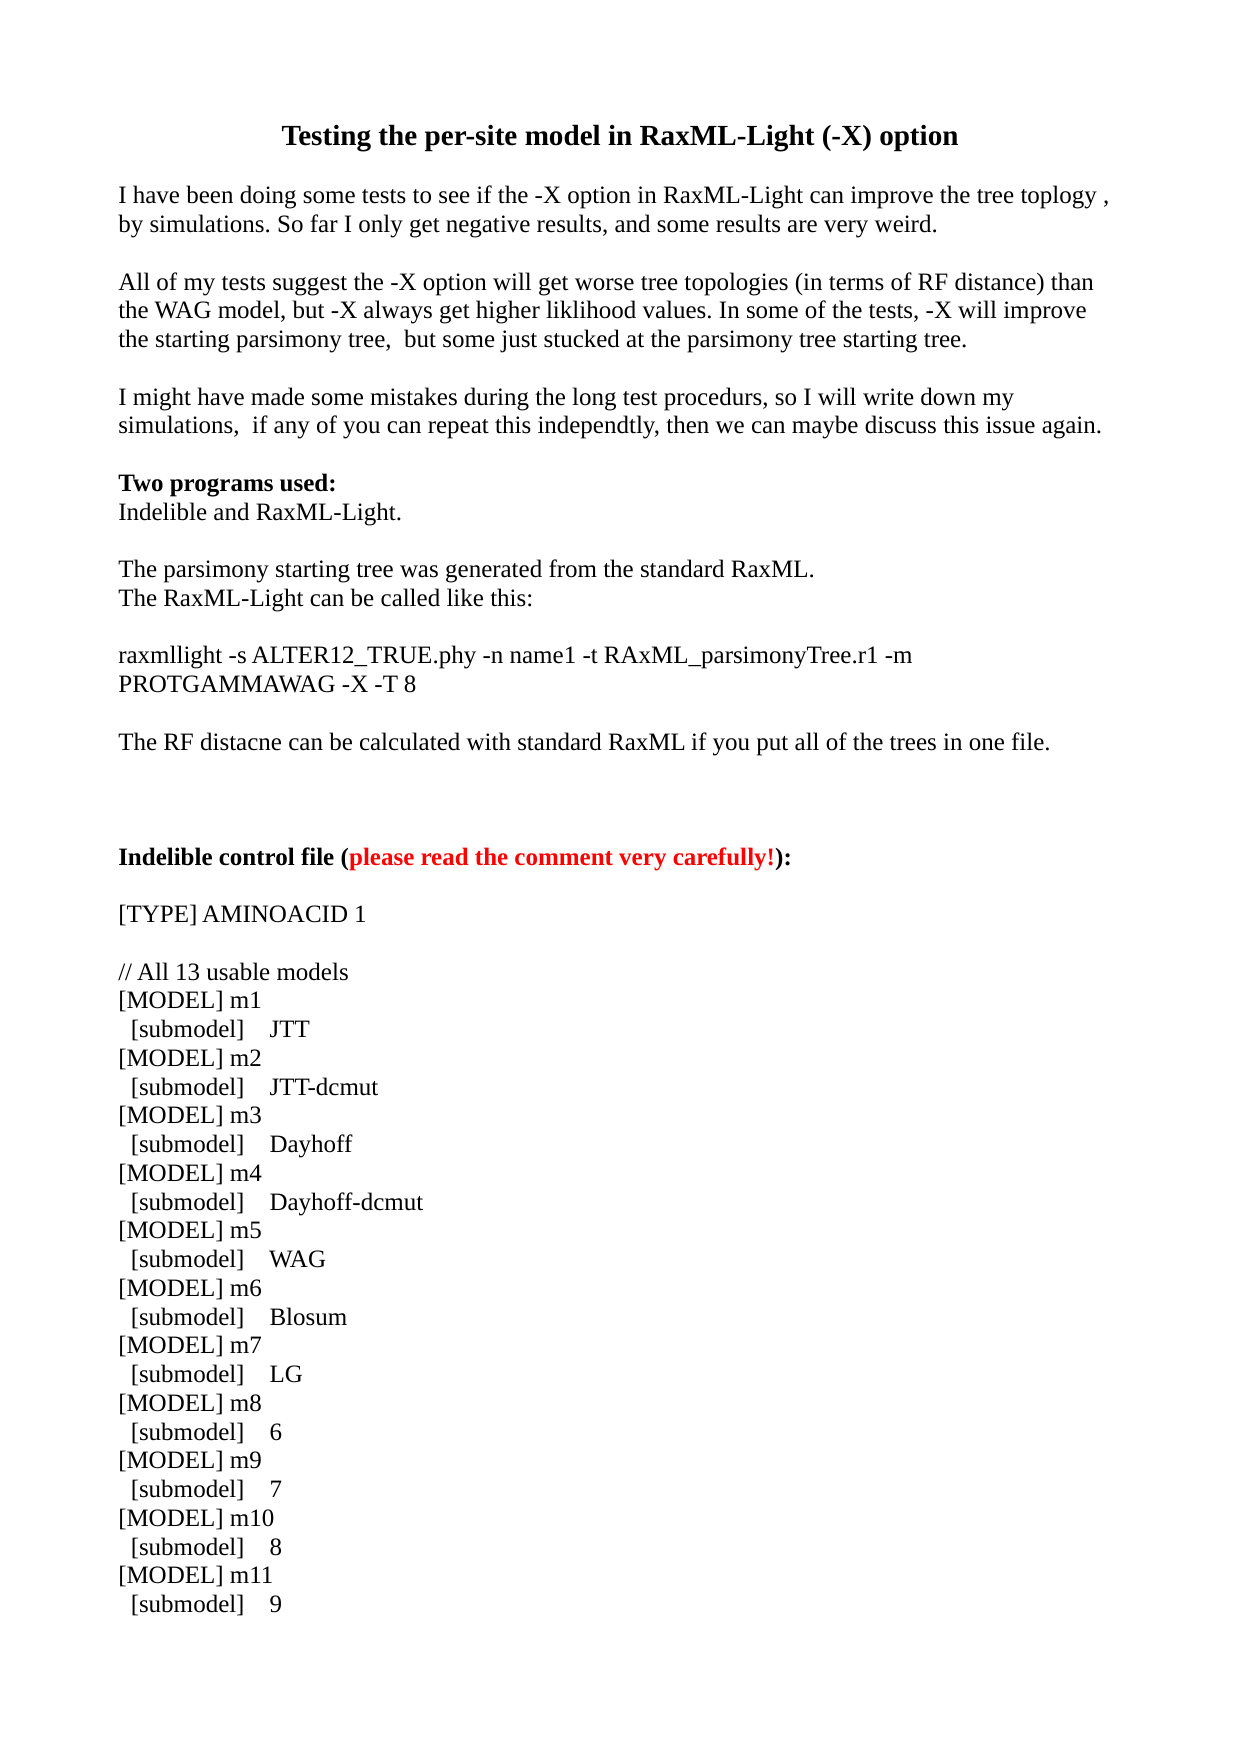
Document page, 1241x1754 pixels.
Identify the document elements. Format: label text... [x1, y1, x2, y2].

text Indelible control file (please read the comment very carefully!): [118, 842, 1122, 870]
text [TYPE] AMINOACID 1 [118, 899, 1122, 928]
text [submodel] 6 [118, 1417, 1122, 1445]
text Two programs used: [118, 468, 1122, 497]
text [submodel] 7 [118, 1474, 1122, 1503]
text The RF distacne can be calculated with standard RaxML if you put all of the trees in one file. [118, 727, 1122, 755]
text [MODEL] m8 [118, 1388, 1122, 1417]
text [MODEL] m10 [118, 1503, 1122, 1532]
text // All 13 usable models [118, 957, 1122, 985]
text [MODEL] m9 [118, 1445, 1122, 1474]
text [MODEL] m2 [118, 1043, 1122, 1072]
text Testing the per-site model in RaxML-Light (-X) option [118, 118, 1122, 152]
text [MODEL] m6 [118, 1273, 1122, 1302]
text [submodel] Dayhoff-dcmut [118, 1187, 1122, 1215]
text raxmllight -s ALTER12_TRUE.phy -n name1 -t RAxML_parsimonyTree.r1 -m PROTGAMMAWAG -X -T 8 [118, 640, 1122, 698]
text I might have made some mistakes during the long test procedurs, so I will write down my simulations, if any of you can repeat this independtly, then we can maybe discuss this issue again. [118, 382, 1122, 439]
text The parsimony starting tree was generated from the standard RaxML. [118, 554, 1122, 583]
text I have been doing some tests to see if the -X option in RaxML-Light can improve the tree toplogy , by simulations. So far I only get negative results, and some results are very weird. [118, 180, 1122, 238]
text [submodel] WAG [118, 1244, 1122, 1273]
text [submodel] 9 [118, 1589, 1122, 1618]
text Indelible and RaxML-Light. [118, 497, 1122, 525]
text [MODEL] m1 [118, 985, 1122, 1014]
text The RaxML-Light can be called like this: [118, 583, 1122, 612]
text [MODEL] m7 [118, 1330, 1122, 1359]
text [MODEL] m3 [118, 1100, 1122, 1129]
text [MODEL] m4 [118, 1158, 1122, 1187]
text [submodel] 8 [118, 1532, 1122, 1560]
text [submodel] Dayhoff [118, 1129, 1122, 1158]
text [submodel] JTT-dcmut [118, 1072, 1122, 1100]
text [MODEL] m11 [118, 1560, 1122, 1589]
text [submodel] Blosum [118, 1302, 1122, 1330]
text [MODEL] m5 [118, 1215, 1122, 1244]
text [submodel] JTT [118, 1014, 1122, 1043]
text All of my tests suggest the -X option will get worse tree topologies (in terms of RF distance) than the WAG model, but -X always get higher liklihood values. In some of the tests, -X will improve the starting parsimony tree, but some just stucked at the parsimony tree starting tree. [118, 267, 1122, 353]
text [submodel] LG [118, 1359, 1122, 1388]
